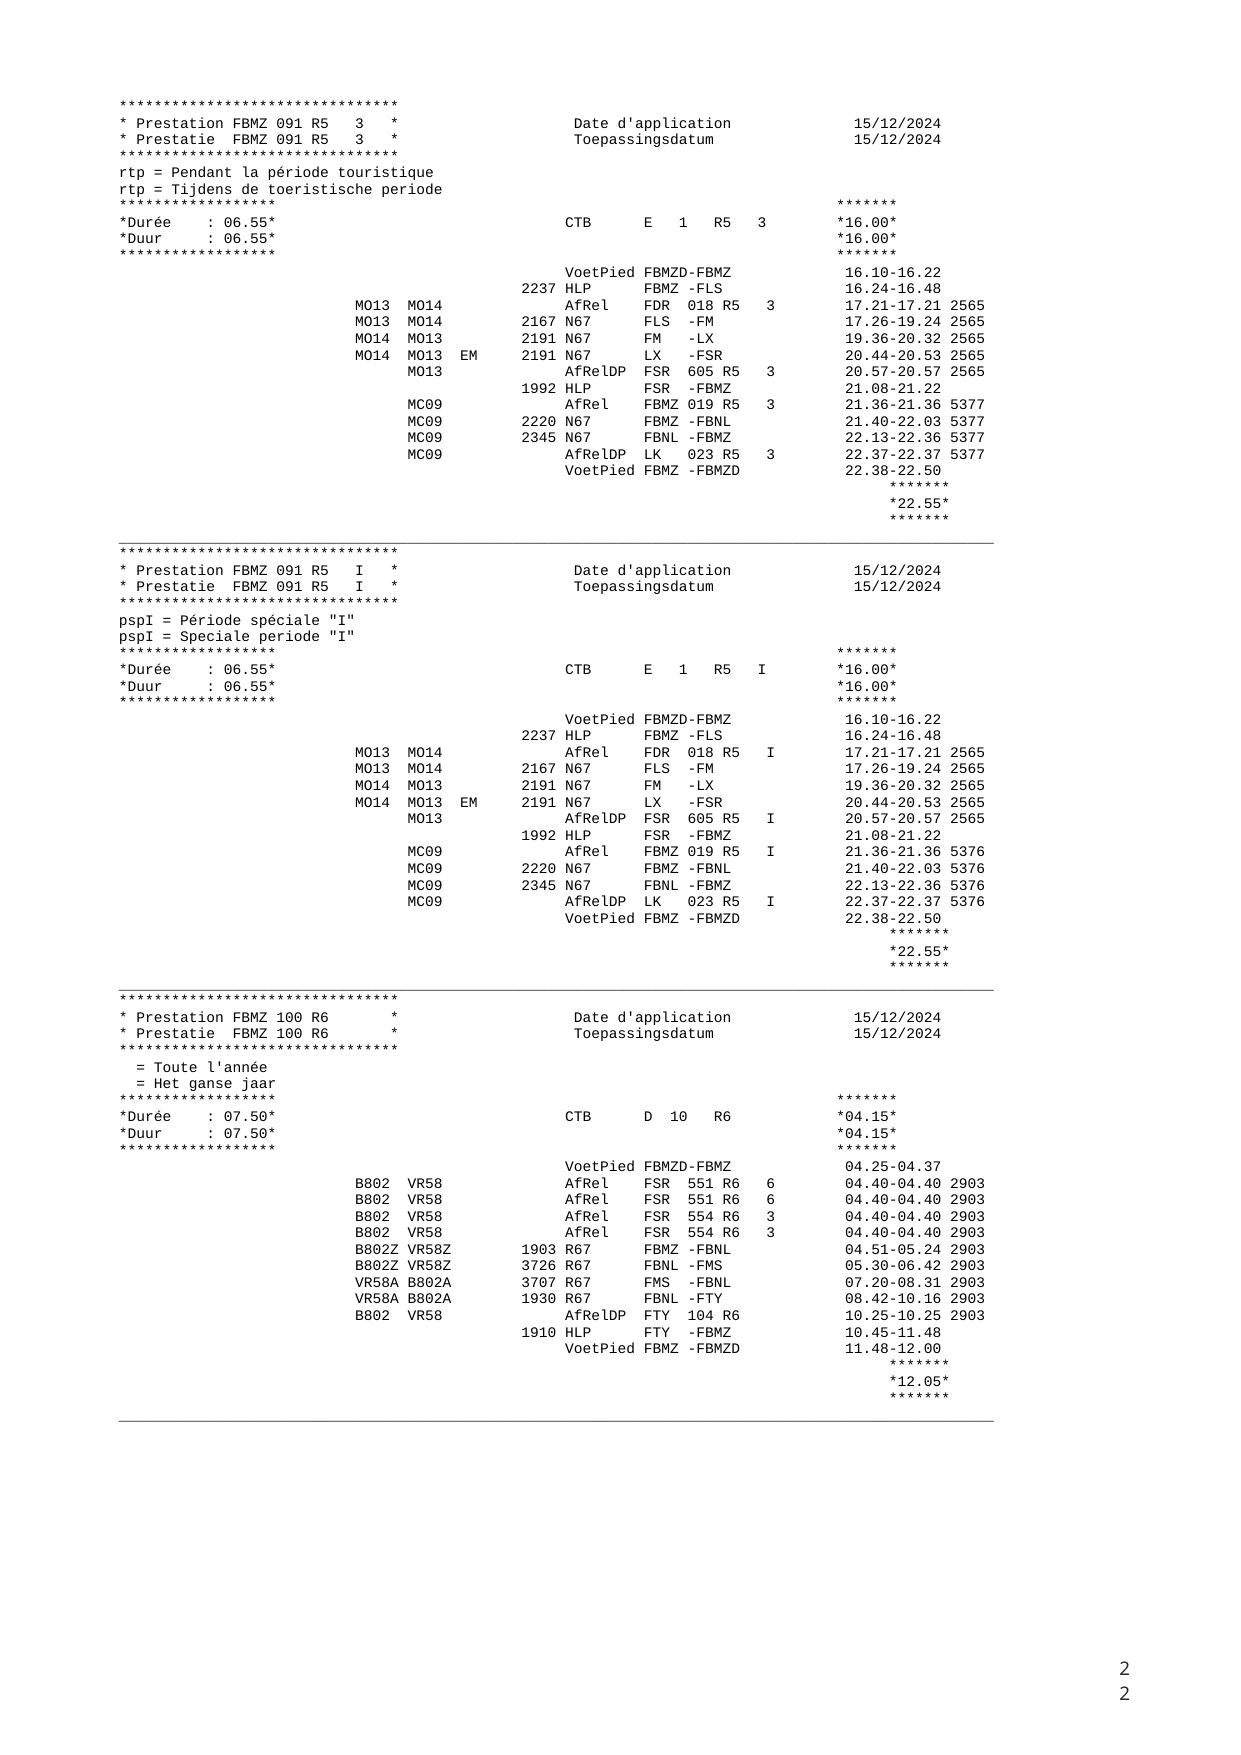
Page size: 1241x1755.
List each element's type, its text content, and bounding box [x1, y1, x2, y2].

text ******************************** * Prestation FBMZ 091 R5 I * Date d'application 15/12/2024 * Prestatie FBMZ 091 R5 I * Toepassingsdatum 15/12/2024 ******************************** pspI = Période spéciale "I" pspI = Speciale periode "I" ****************** ******* *Durée : 06.55* CTB E 1 R5 I *16.00* *Duur : 06.55* *16.00* ****************** ******* VoetPied FBMZD-FBMZ 16.10-16.22 2237 HLP FBMZ -FLS 16.24-16.48 MO13 MO14 AfRel FDR 018 R5 I 17.21-17.21 2565 MO13 MO14 2167 N67 FLS -FM 17.26-19.24 2565 MO14 MO13 2191 N67 FM -LX 19.36-20.32 2565 MO14 MO13 EM 2191 N67 LX -FSR 20.44-20.53 2565 MO13 AfRelDP FSR 605 R5 I 20.57-20.57 2565 1992 HLP FSR -FBMZ 21.08-21.22 MC09 AfRel FBMZ 019 R5 I 21.36-21.36 5376 MC09 2220 N67 FBMZ -FBNL 21.40-22.03 5376 MC09 2345 N67 FBNL -FBMZ 22.13-22.36 5376 MC09 AfRelDP LK 023 R5 I 22.37-22.37 5376 VoetPied FBMZ -FBMZD 22.38-22.50 ******* *22.55* ******* ____________________________________________________________________________________________________ [119, 546, 1122, 994]
text ******************************** * Prestation FBMZ 100 R6 * Date d'application 15/12/2024 * Prestatie FBMZ 100 R6 * Toepassingsdatum 15/12/2024 ******************************** = Toute l'année = Het ganse jaar ****************** ******* *Durée : 07.50* CTB D 10 R6 *04.15* *Duur : 07.50* *04.15* ****************** ******* VoetPied FBMZD-FBMZ 04.25-04.37 B802 VR58 AfRel FSR 551 R6 6 04.40-04.40 2903 B802 VR58 AfRel FSR 551 R6 6 04.40-04.40 2903 B802 VR58 AfRel FSR 554 R6 3 04.40-04.40 2903 B802 VR58 AfRel FSR 554 R6 3 04.40-04.40 2903 B802Z VR58Z 1903 R67 FBMZ -FBNL 04.51-05.24 2903 B802Z VR58Z 3726 R67 FBNL -FMS 05.30-06.42 2903 VR58A B802A 3707 R67 FMS -FBNL 07.20-08.31 2903 VR58A B802A 1930 R67 FBNL -FTY 08.42-10.16 2903 B802 VR58 AfRelDP FTY 104 R6 10.25-10.25 2903 1910 HLP FTY -FBMZ 10.45-11.48 VoetPied FBMZ -FBMZD 11.48-12.00 ******* *12.05* ******* ____________________________________________________________________________________________________ [119, 994, 1122, 1424]
text ******************************** * Prestation FBMZ 091 R5 3 * Date d'application 15/12/2024 * Prestatie FBMZ 091 R5 3 * Toepassingsdatum 15/12/2024 ******************************** rtp = Pendant la période touristique rtp = Tijdens de toeristische periode ****************** ******* *Durée : 06.55* CTB E 1 R5 3 *16.00* *Duur : 06.55* *16.00* ****************** ******* VoetPied FBMZD-FBMZ 16.10-16.22 2237 HLP FBMZ -FLS 16.24-16.48 MO13 MO14 AfRel FDR 018 R5 3 17.21-17.21 2565 MO13 MO14 2167 N67 FLS -FM 17.26-19.24 2565 MO14 MO13 2191 N67 FM -LX 19.36-20.32 2565 MO14 MO13 EM 2191 N67 LX -FSR 20.44-20.53 2565 MO13 AfRelDP FSR 605 R5 3 20.57-20.57 2565 1992 HLP FSR -FBMZ 21.08-21.22 MC09 AfRel FBMZ 019 R5 3 21.36-21.36 5377 MC09 2220 N67 FBMZ -FBNL 21.40-22.03 5377 MC09 2345 N67 FBNL -FBMZ 22.13-22.36 5377 MC09 AfRelDP LK 023 R5 3 22.37-22.37 5377 VoetPied FBMZ -FBMZD 22.38-22.50 ******* *22.55* ******* ____________________________________________________________________________________________________ [119, 99, 1122, 546]
